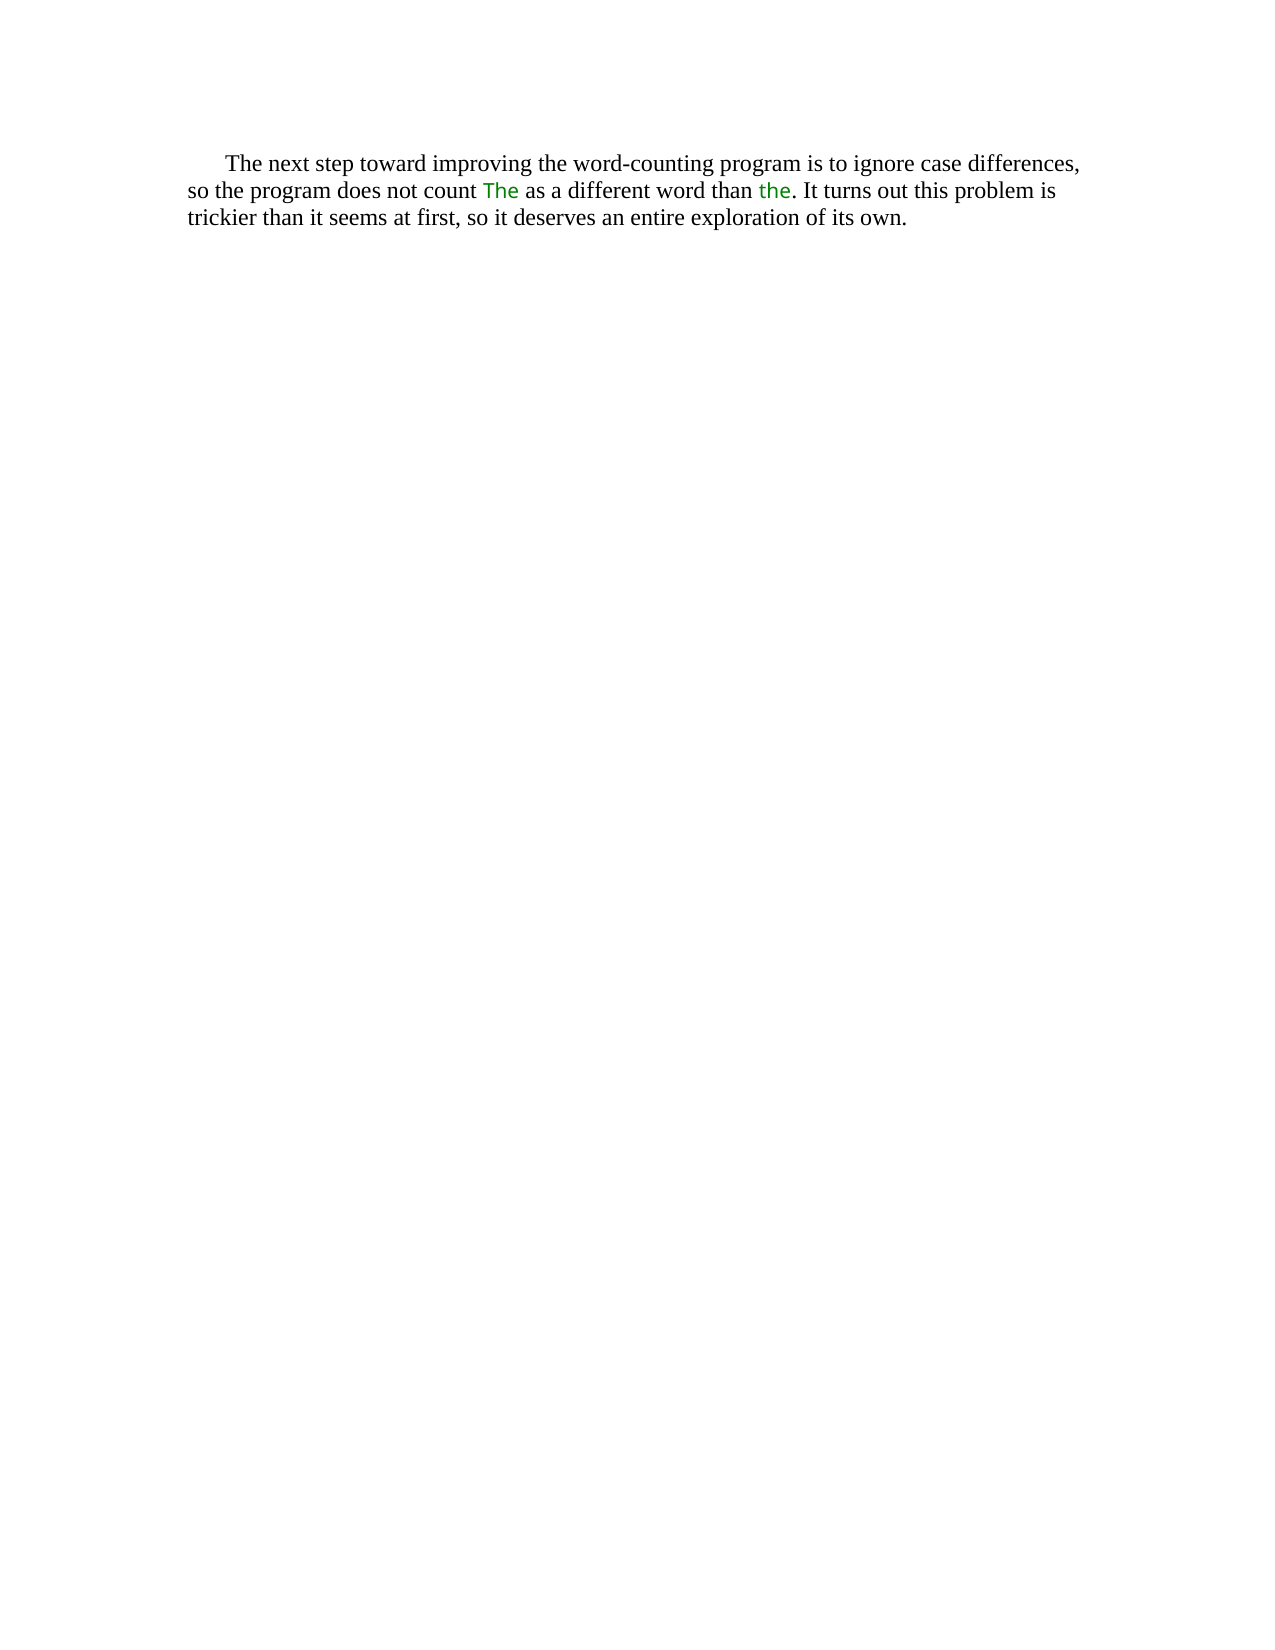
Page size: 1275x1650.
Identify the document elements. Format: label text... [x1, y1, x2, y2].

text The next step toward improving the word-counting program is to ignore case differences, so the program does not count The as a different word than the. It turns out this problem is trickier than it seems at first, so it deserves an entire exploration of its own. [187, 150, 1087, 231]
